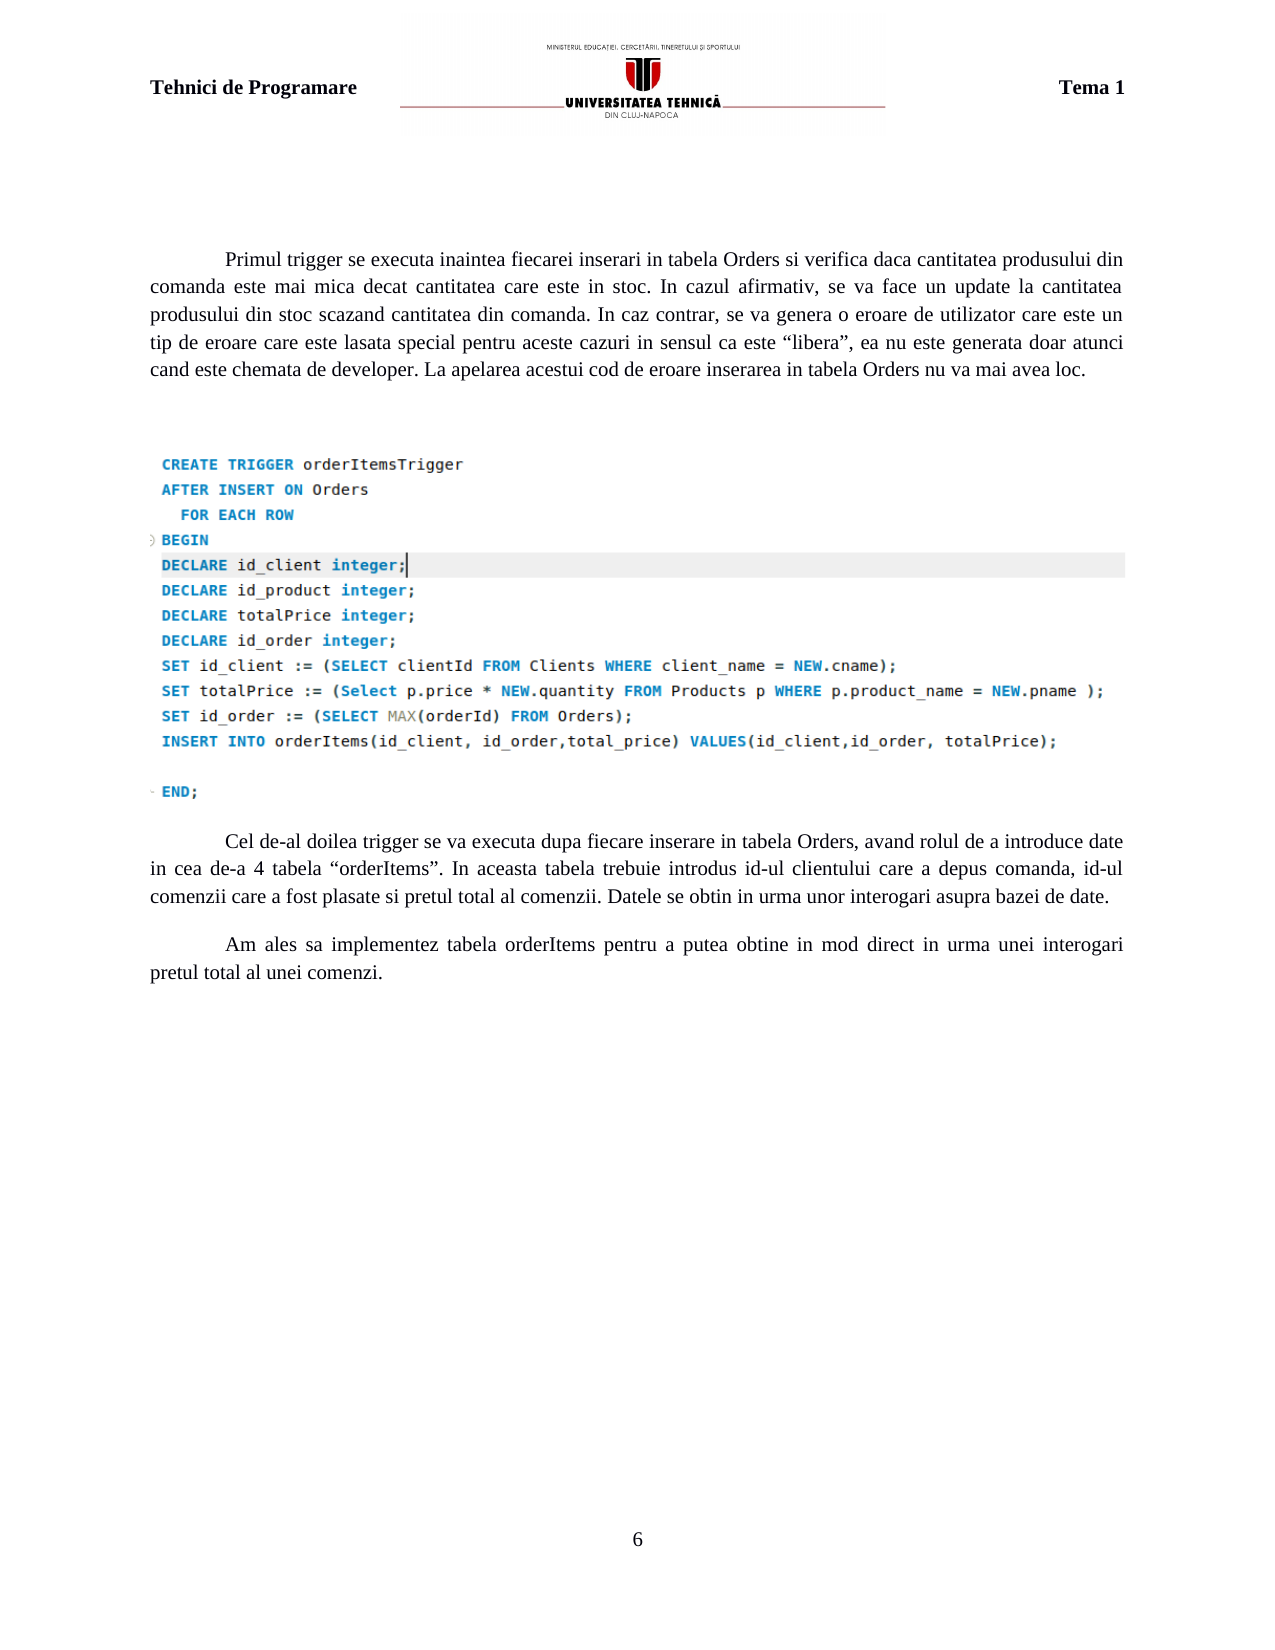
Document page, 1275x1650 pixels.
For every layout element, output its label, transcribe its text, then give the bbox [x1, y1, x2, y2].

picture [150, 454, 1125, 801]
picture [400, 13, 886, 136]
text Am ales sa implementez tabela orderItems pentru a putea obtine in mod direct in urma unei interogari pretul total al unei comenzi. [150, 932, 1125, 984]
text Primul trigger se executa inaintea fiecarei inserari in tabela Orders si verifica daca cantitatea produsului din comanda este mai mica decat cantitatea care este in stoc. In cazul afirmativ, se va face un update la cantitatea produsului din stoc scazand cantitatea din comanda. In caz contrar, se va genera o eroare de utilizator care este un tip de eroare care este lasata special pentru aceste cazuri in sensul ca este “libera”, ea nu este generata doar atunci cand este chemata de developer. La apelarea acestui cod de eroare inserarea in tabela Orders nu va mai avea loc. [150, 247, 1125, 381]
text Cel de-al doilea trigger se va executa dupa fiecare inserare in tabela Orders, avand rolul de a introduce date in cea de-a 4 tabela “orderItems”. In aceasta tabela trebuie introdus id-ul clientului care a depus comanda, id-ul comenzii care a fost plasate si pretul total al comenzii. Datele se obtin in urma unor interogari asupra bazei de date. [150, 801, 1125, 908]
